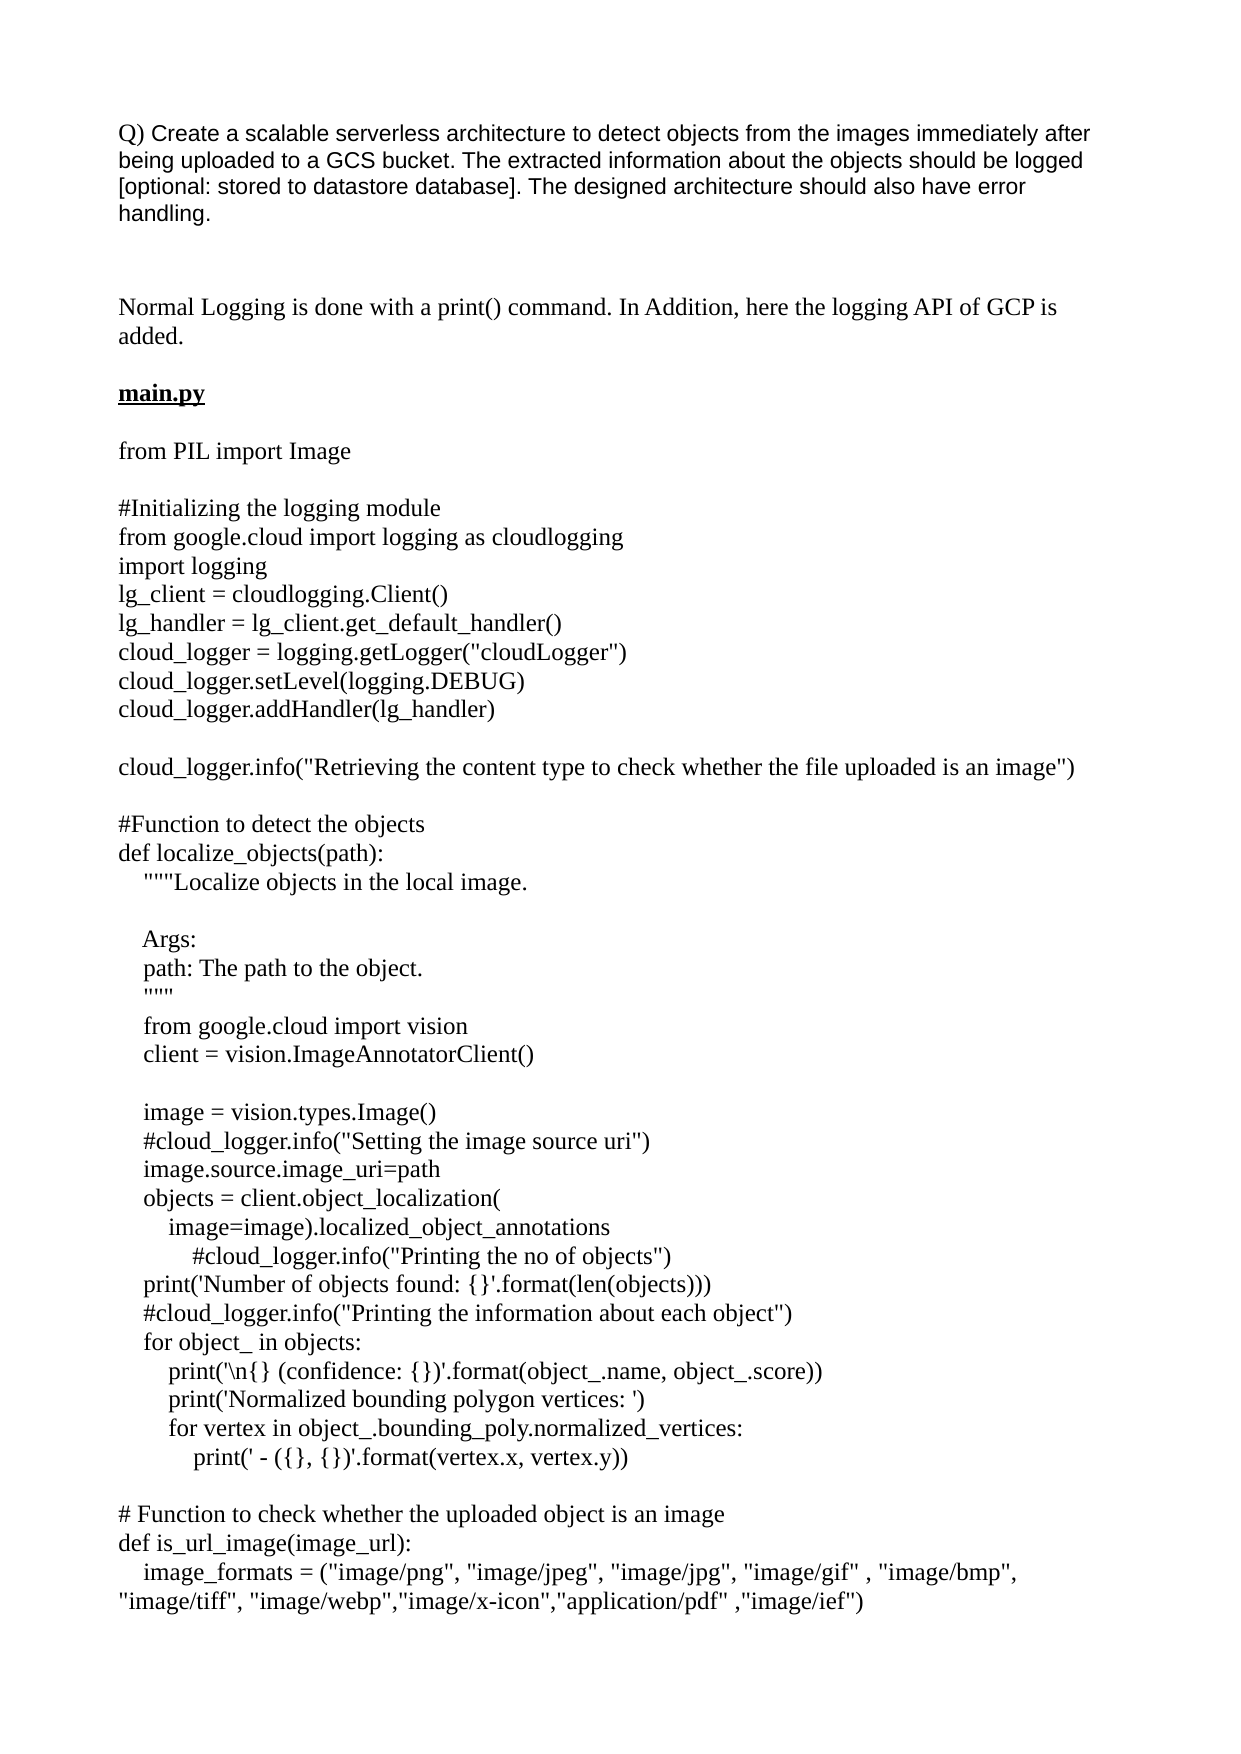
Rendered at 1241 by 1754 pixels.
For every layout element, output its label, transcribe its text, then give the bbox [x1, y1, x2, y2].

text from google.cloud import vision [118, 1011, 1122, 1039]
text print(' - ({}, {})'.format(vertex.x, vertex.y)) [118, 1442, 1122, 1471]
text Q) Create a scalable serverless architecture to detect objects from the images immediately after being uploaded to a GCS bucket. The extracted information about the objects should be logged [optional: stored to datastore database]. The designed architecture should also have error handling. [118, 118, 1122, 226]
text cloud_logger.info("Retrieving the content type to check whether the file uploaded is an image") [118, 752, 1122, 781]
text lg_client = cloudlogging.Client() [118, 579, 1122, 608]
text #cloud_logger.info("Setting the image source uri") [118, 1126, 1122, 1154]
text image_formats = ("image/png", "image/jpeg", "image/jpg", "image/gif" , "image/bmp", "image/tiff", "image/webp","image/x-icon","application/pdf" ,"image/ief") [118, 1557, 1122, 1614]
text """Localize objects in the local image. [118, 867, 1122, 896]
text """ [118, 982, 1122, 1011]
text from PIL import Image [118, 436, 1122, 464]
text def localize_objects(path): [118, 838, 1122, 867]
text #cloud_logger.info("Printing the no of objects") [118, 1241, 1122, 1269]
text Args: [118, 924, 1122, 953]
text image=image).localized_object_annotations [118, 1212, 1122, 1241]
text cloud_logger = logging.getLogger("cloudLogger") [118, 637, 1122, 666]
text for vertex in object_.bounding_poly.normalized_vertices: [118, 1413, 1122, 1442]
text print('\n{} (confidence: {})'.format(object_.name, object_.score)) [118, 1356, 1122, 1384]
text from google.cloud import logging as cloudlogging [118, 522, 1122, 551]
text print('Number of objects found: {}'.format(len(objects))) [118, 1269, 1122, 1298]
text for object_ in objects: [118, 1327, 1122, 1356]
text # Function to check whether the uploaded object is an image [118, 1499, 1122, 1528]
text #cloud_logger.info("Printing the information about each object") [118, 1298, 1122, 1327]
text client = vision.ImageAnnotatorClient() [118, 1039, 1122, 1068]
text cloud_logger.setLevel(logging.DEBUG) [118, 666, 1122, 694]
text #Function to detect the objects [118, 809, 1122, 838]
text import logging [118, 551, 1122, 579]
text path: The path to the object. [118, 953, 1122, 982]
text cloud_logger.addHandler(lg_handler) [118, 694, 1122, 723]
text objects = client.object_localization( [118, 1183, 1122, 1212]
text image = vision.types.Image() [118, 1097, 1122, 1126]
text print('Normalized bounding polygon vertices: ') [118, 1384, 1122, 1413]
text #Initializing the logging module [118, 493, 1122, 522]
text lg_handler = lg_client.get_default_handler() [118, 608, 1122, 637]
text Normal Logging is done with a print() command. In Addition, here the logging API of GCP is added. [118, 292, 1122, 349]
text main.py [118, 378, 1122, 407]
text image.source.image_uri=path [118, 1154, 1122, 1183]
text def is_url_image(image_url): [118, 1528, 1122, 1557]
